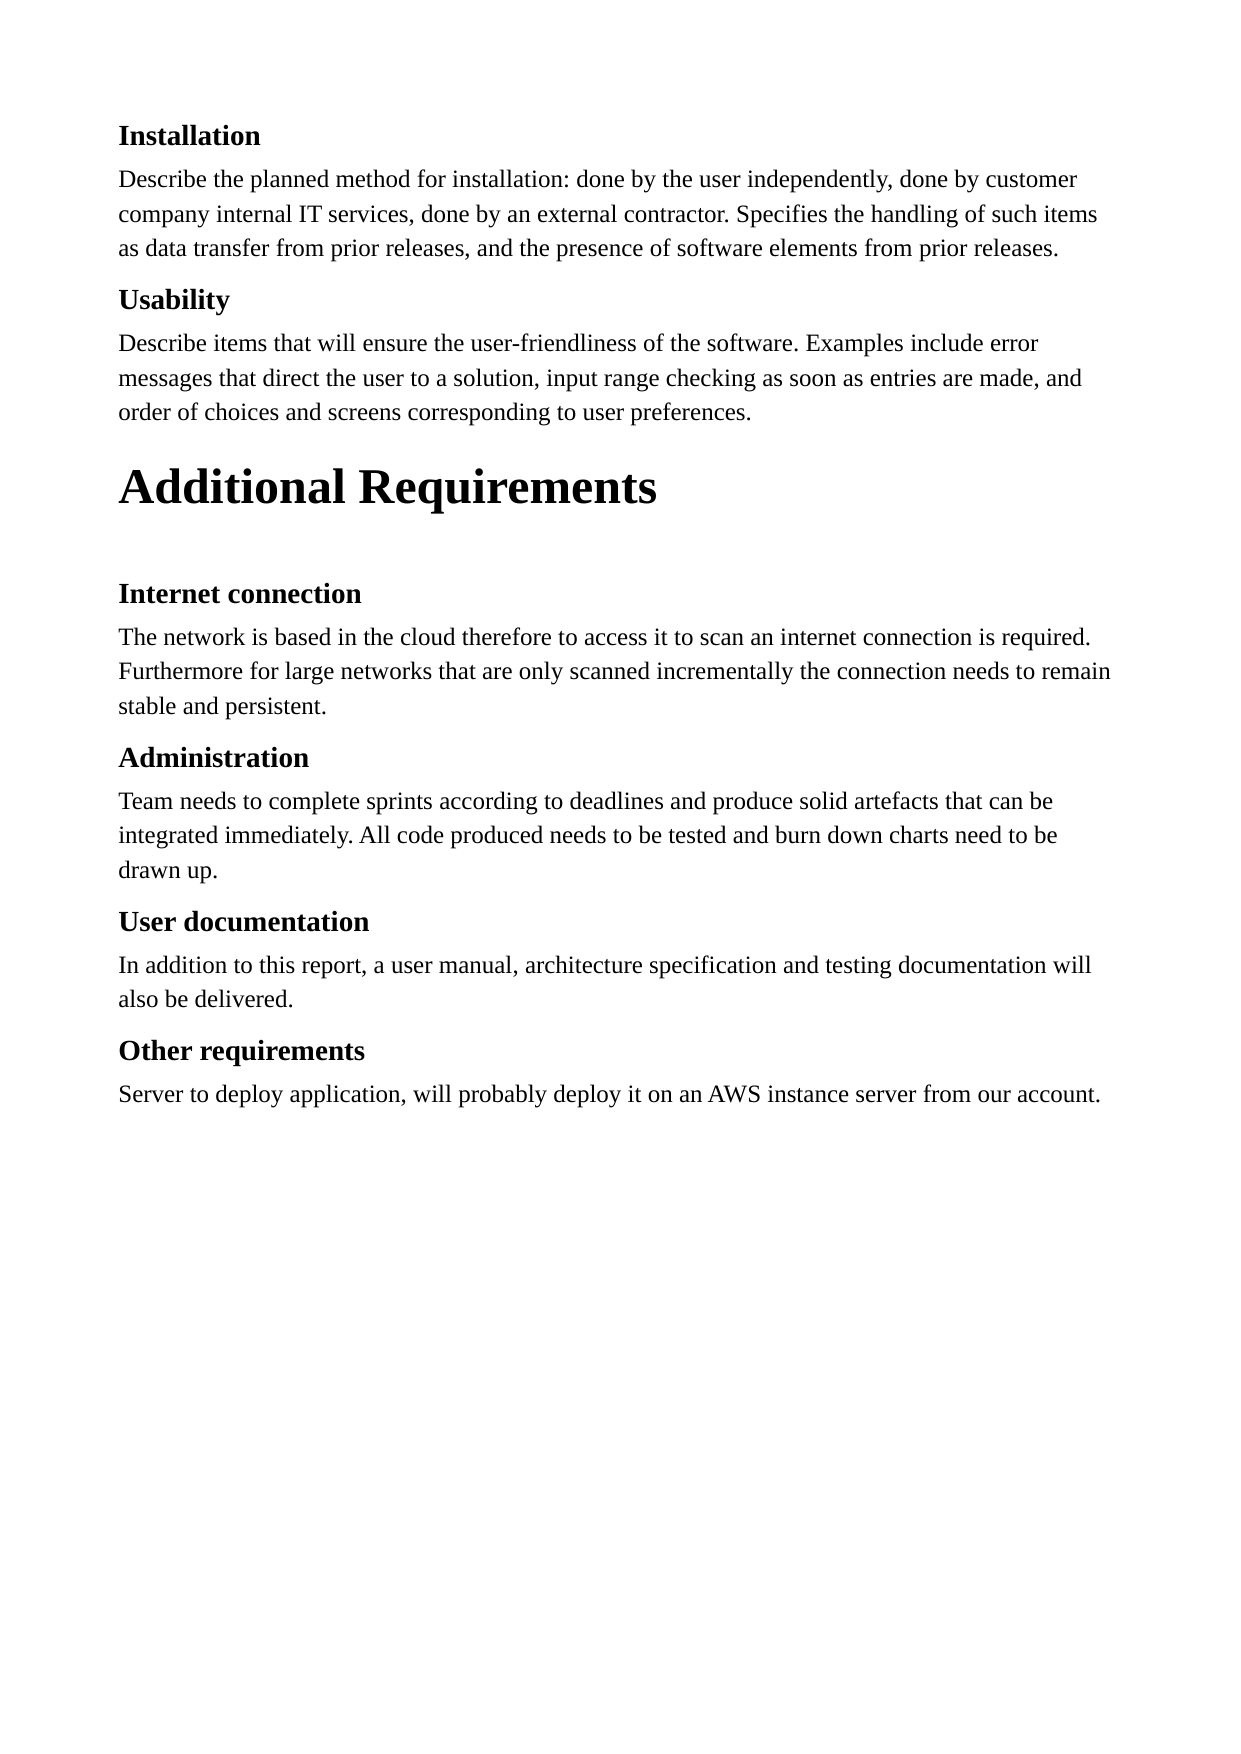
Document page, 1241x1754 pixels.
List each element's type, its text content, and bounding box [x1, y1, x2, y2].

text In addition to this report, a user manual, architecture specification and testing documentation will also be delivered. [118, 950, 1122, 1013]
subtitle Installation [118, 118, 1122, 152]
subtitle Administration [118, 740, 1122, 773]
text Describe the planned method for installation: done by the user independently, done by customer company internal IT services, done by an external contractor. Specifies the handling of such items as data transfer from prior releases, and the presence of software elements from prior releases. [118, 164, 1122, 262]
text Team needs to complete sprints according to deadlines and produce solid artefacts that can be integrated immediately. All code produced needs to be tested and burn down charts need to be drawn up. [118, 786, 1122, 883]
text The network is based in the cloud therefore to access it to scan an internet connection is required. Furthermore for large networks that are only scanned incrementally the connection needs to remain stable and persistent. [118, 622, 1122, 719]
subtitle Other requirements [118, 1033, 1122, 1067]
text Describe items that will ensure the user-friendliness of the software. Examples include error messages that direct the user to a solution, input range checking as soon as entries are made, and order of choices and screens corresponding to user preferences. [118, 328, 1122, 426]
subtitle Usability [118, 282, 1122, 316]
subtitle User documentation [118, 904, 1122, 937]
text Server to deploy application, will probably deploy it on an AWS instance server from our account. [118, 1079, 1122, 1108]
subtitle Additional Requirements [118, 457, 1122, 514]
subtitle Internet connection [118, 576, 1122, 609]
